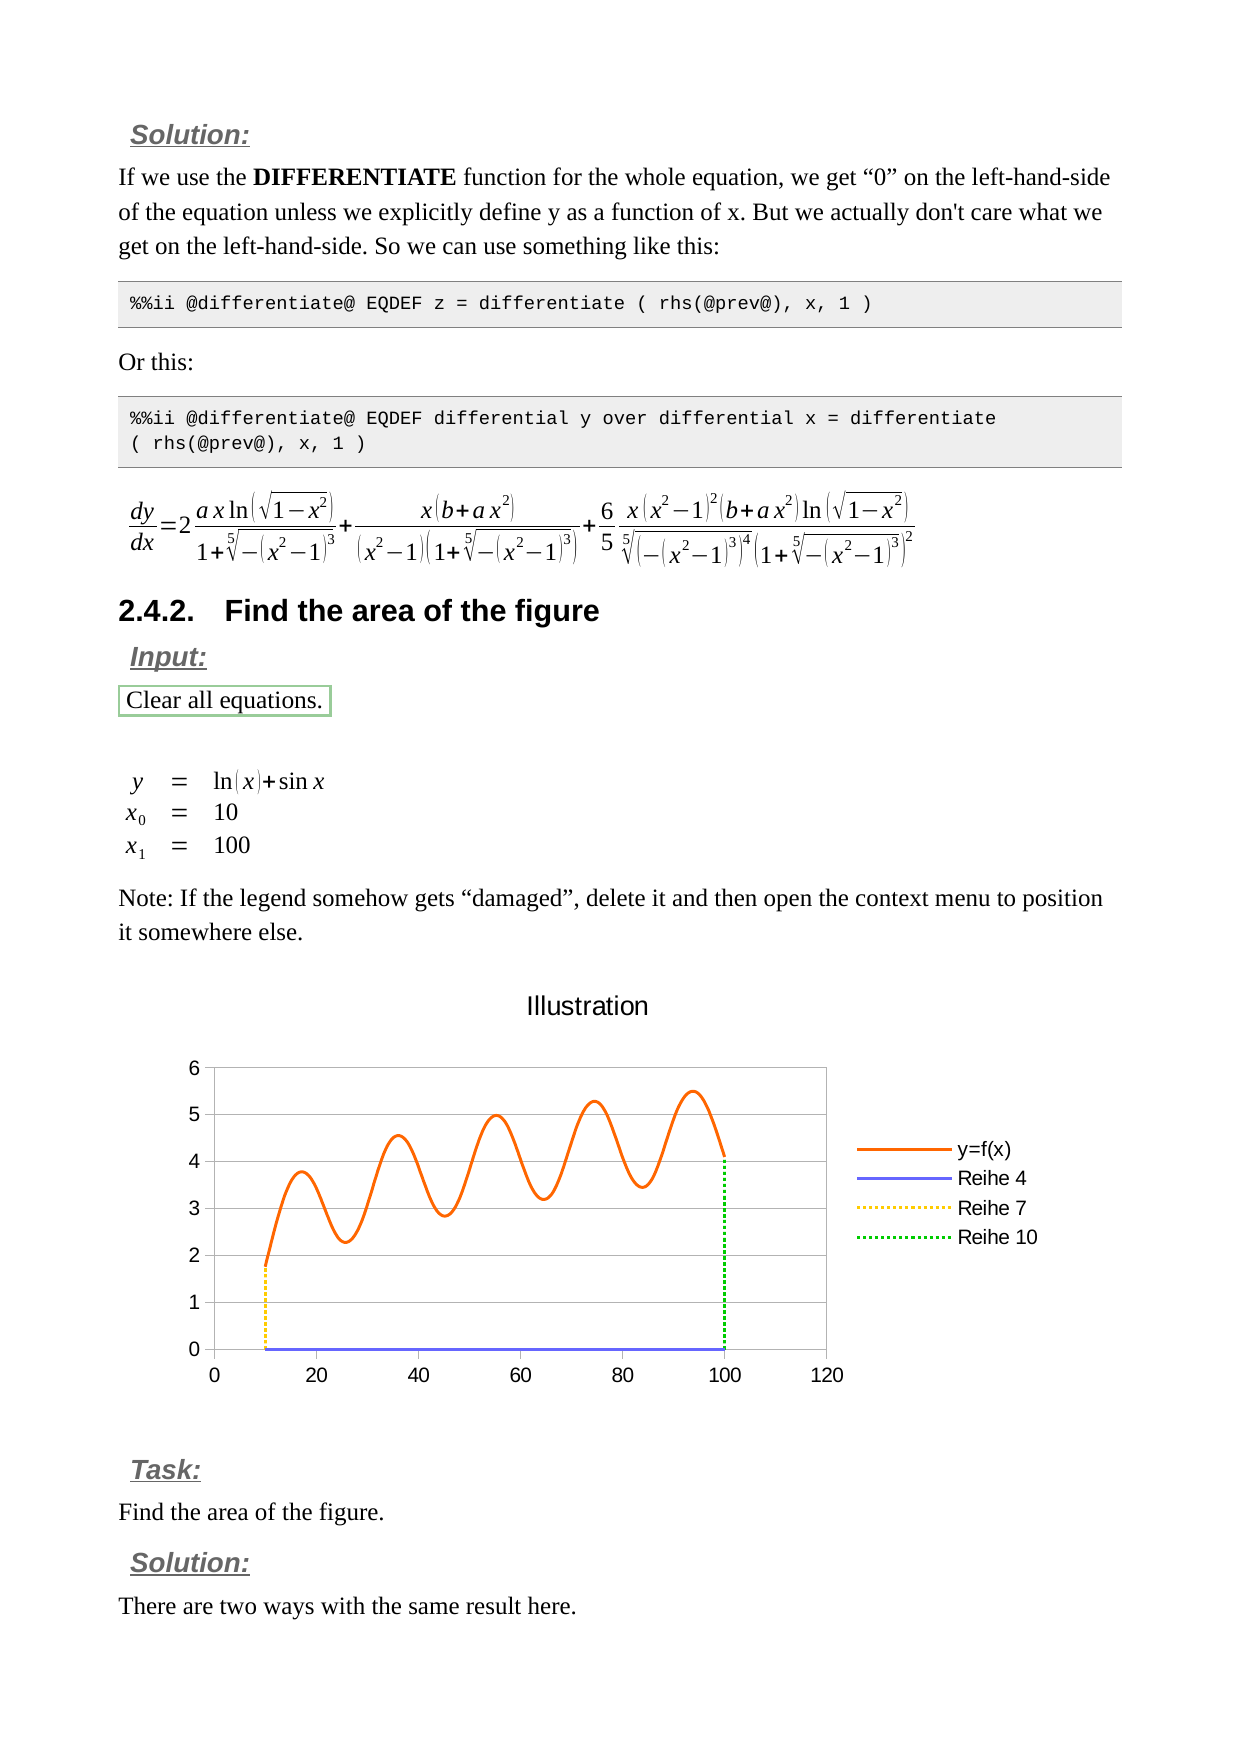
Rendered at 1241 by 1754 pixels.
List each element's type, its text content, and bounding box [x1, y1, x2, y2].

text %%ii @differentiate@ EQDEF z = differentiate ( rhs(@prev@), x, 1 ) [118, 282, 1122, 327]
text Note: If the legend somehow gets “damaged”, delete it and then open the context menu to position it somewhere else. [118, 883, 1122, 946]
subtitle Input: [130, 640, 1122, 672]
subtitle Solution: [130, 1547, 1122, 1578]
text %%ii @differentiate@ EQDEF differential y over differential x = differentiate ( rhs(@prev@), x, 1 ) [118, 397, 1122, 467]
text Or this: [118, 347, 1122, 375]
text There are two ways with the same result here. [118, 1591, 1122, 1620]
text If we use the DIFFERENTIATE function for the whole equation, we get “0” on the left-hand-side of the equation unless we explicitly define y as a function of x. But we actually don't care what we get on the left-hand-side. So we can use something like this: [118, 162, 1122, 260]
subtitle Task: [130, 1453, 1122, 1485]
text Find the area of the figure. [118, 1497, 1122, 1526]
subtitle Find the area of the figure [118, 593, 1122, 628]
subtitle Solution: [130, 118, 1122, 150]
